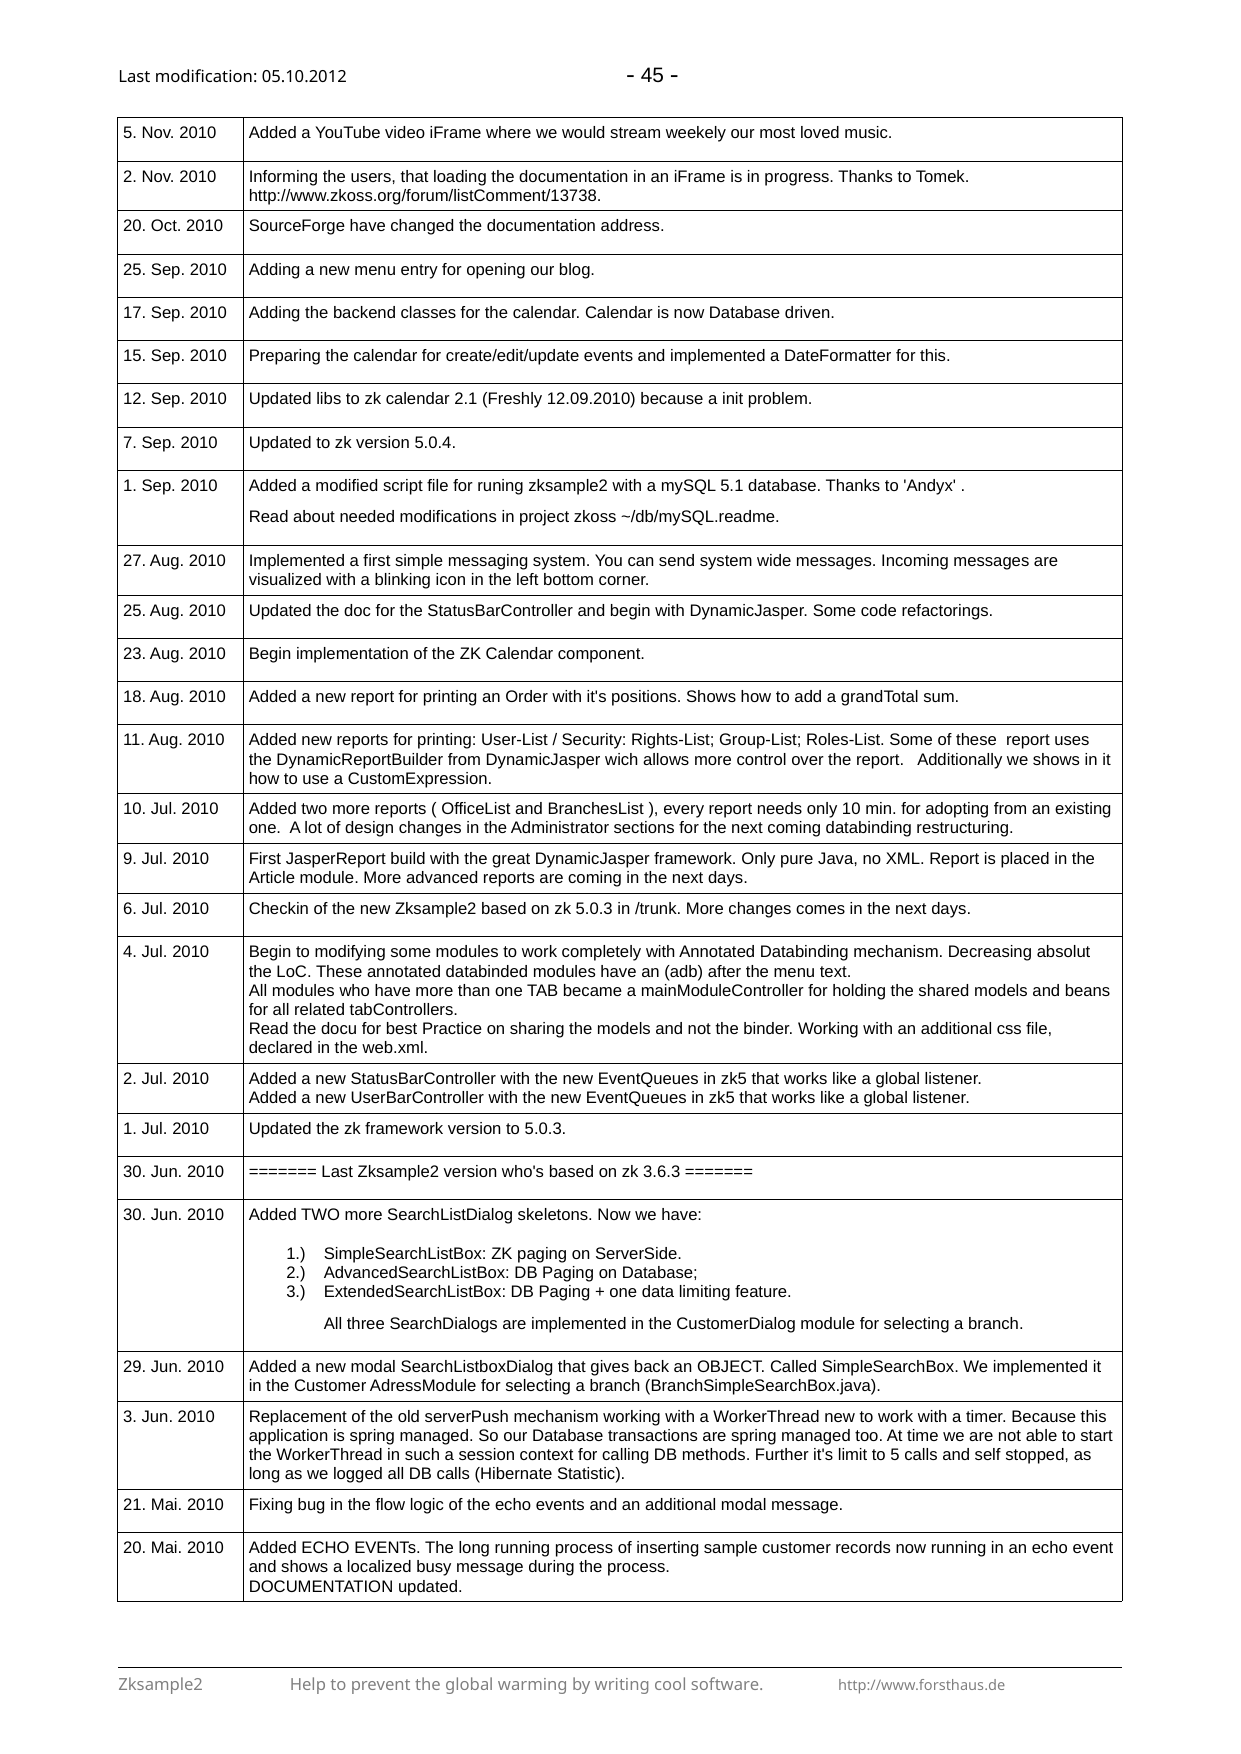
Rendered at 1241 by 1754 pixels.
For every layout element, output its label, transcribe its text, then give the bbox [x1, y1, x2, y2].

table_cell 21. Mai. 2010 [118, 1490, 243, 1532]
table_cell Informing the users, that loading the documentation in an iFrame is in progress. Thanks to Tomek. http://www.zkoss.org/forum/listComment/13738. [244, 162, 1122, 210]
table_cell 2. Nov. 2010 [118, 162, 243, 210]
table_cell 12. Sep. 2010 [118, 384, 243, 427]
table_cell Added two more reports ( OfficeList and BranchesList ), every report needs only 10 min. for adopting from an existing one. A lot of design changes in the Administrator sections for the next coming databinding restructuring. [244, 794, 1122, 843]
table_cell 20. Mai. 2010 [118, 1533, 243, 1601]
table_cell Preparing the calendar for create/edit/update events and implemented a DateFormatter for this. [244, 341, 1122, 383]
table_cell Updated libs to zk calendar 2.1 (Freshly 12.09.2010) because a init problem. [244, 384, 1122, 427]
table_cell 6. Jul. 2010 [118, 894, 243, 936]
table_cell 29. Jun. 2010 [118, 1352, 243, 1401]
table_cell 1. Jul. 2010 [118, 1114, 243, 1156]
table_cell ======= Last Zksample2 version who's based on zk 3.6.3 ======= [244, 1157, 1122, 1199]
table_cell Updated the zk framework version to 5.0.3. [244, 1114, 1122, 1156]
table_cell 2. Jul. 2010 [118, 1064, 243, 1113]
table_cell 23. Aug. 2010 [118, 639, 243, 681]
table_cell Added new reports for printing: User-List / Security: Rights-List; Group-List; Roles-List. Some of these report uses the DynamicReportBuilder from DynamicJasper wich allows more control over the report. Additionally we shows in it how to use a CustomExpression. [244, 725, 1122, 793]
table_cell Added a new report for printing an Order with it's positions. Shows how to add a grandTotal sum. [244, 682, 1122, 724]
table_cell Added ECHO EVENTs. The long running process of inserting sample customer records now running in an echo event and shows a localized busy message during the process. DOCUMENTATION updated. [244, 1533, 1122, 1601]
table_cell 25. Sep. 2010 [118, 255, 243, 297]
table_cell 15. Sep. 2010 [118, 341, 243, 383]
table_cell 10. Jul. 2010 [118, 794, 243, 843]
table_cell Implemented a first simple messaging system. You can send system wide messages. Incoming messages are visualized with a blinking icon in the left bottom corner. [244, 546, 1122, 594]
table_cell Added a modified script file for runing zksample2 with a mySQL 5.1 database. Thanks to 'Andyx' . Read about needed modifications in project zkoss ~/db/mySQL.readme. [244, 471, 1122, 545]
table_cell Updated the doc for the StatusBarController and begin with DynamicJasper. Some code refactorings. [244, 596, 1122, 638]
table_cell 9. Jul. 2010 [118, 844, 243, 893]
table_cell 1. Sep. 2010 [118, 471, 243, 545]
table_cell Begin to modifying some modules to work completely with Annotated Databinding mechanism. Decreasing absolut the LoC. These annotated databinded modules have an (adb) after the menu text. All modules who have more than one TAB became a mainModuleController for holding the shared models and beans for all related tabControllers. Read the docu for best Practice on sharing the models and not the binder. Working with an additional css file, declared in the web.xml. [244, 937, 1122, 1063]
table_cell 3. Jun. 2010 [118, 1402, 243, 1489]
table_cell 27. Aug. 2010 [118, 546, 243, 594]
table_cell Updated to zk version 5.0.4. [244, 428, 1122, 470]
table_cell SourceForge have changed the documentation address. [244, 211, 1122, 254]
table_cell Fixing bug in the flow logic of the echo events and an additional modal message. [244, 1490, 1122, 1532]
table_cell Adding a new menu entry for opening our blog. [244, 255, 1122, 297]
table_cell Added a new StatusBarController with the new EventQueues in zk5 that works like a global listener. Added a new UserBarController with the new EventQueues in zk5 that works like a global listener. [244, 1064, 1122, 1113]
table_cell 7. Sep. 2010 [118, 428, 243, 470]
table_cell 11. Aug. 2010 [118, 725, 243, 793]
table_cell 30. Jun. 2010 [118, 1200, 243, 1351]
table_cell 5. Nov. 2010 [118, 118, 243, 161]
table_cell Replacement of the old serverPush mechanism working with a WorkerThread new to work with a timer. Because this application is spring managed. So our Database transactions are spring managed too. At time we are not able to start the WorkerThread in such a session context for calling DB methods. Further it's limit to 5 calls and self stopped, as long as we logged all DB calls (Hibernate Statistic). [244, 1402, 1122, 1489]
table_cell 4. Jul. 2010 [118, 937, 243, 1063]
table_cell 17. Sep. 2010 [118, 298, 243, 340]
table_cell 25. Aug. 2010 [118, 596, 243, 638]
table_cell First JasperReport build with the great DynamicJasper framework. Only pure Java, no XML. Report is placed in the Article module. More advanced reports are coming in the next days. [244, 844, 1122, 893]
table_cell Added a new modal SearchListboxDialog that gives back an OBJECT. Called SimpleSearchBox. We implemented it in the Customer AdressModule for selecting a branch (BranchSimpleSearchBox.java). [244, 1352, 1122, 1401]
table_cell 20. Okt. 2010 [118, 211, 243, 254]
table_cell 18. Aug. 2010 [118, 682, 243, 724]
table_cell 30. Jun. 2010 [118, 1157, 243, 1199]
table_cell Added TWO more SearchListDialog skeletons. Now we have: SimpleSearchListBox: ZK paging on ServerSide. AdvancedSearchListBox: DB Paging on Database; ExtendedSearchListBox: DB Paging + one data limiting feature. All three SearchDialogs are implemented in the CustomerDialog module for selecting a branch. [244, 1200, 1122, 1351]
table_cell Checkin of the new Zksample2 based on zk 5.0.3 in /trunk. More changes comes in the next days. [244, 894, 1122, 936]
table_cell Adding the backend classes for the calendar. Calendar is now Database driven. [244, 298, 1122, 340]
table_cell Added a YouTube video iFrame where we would stream weekely our most loved music. [244, 118, 1122, 161]
table_cell Begin implementation of the ZK Calendar component. [244, 639, 1122, 681]
